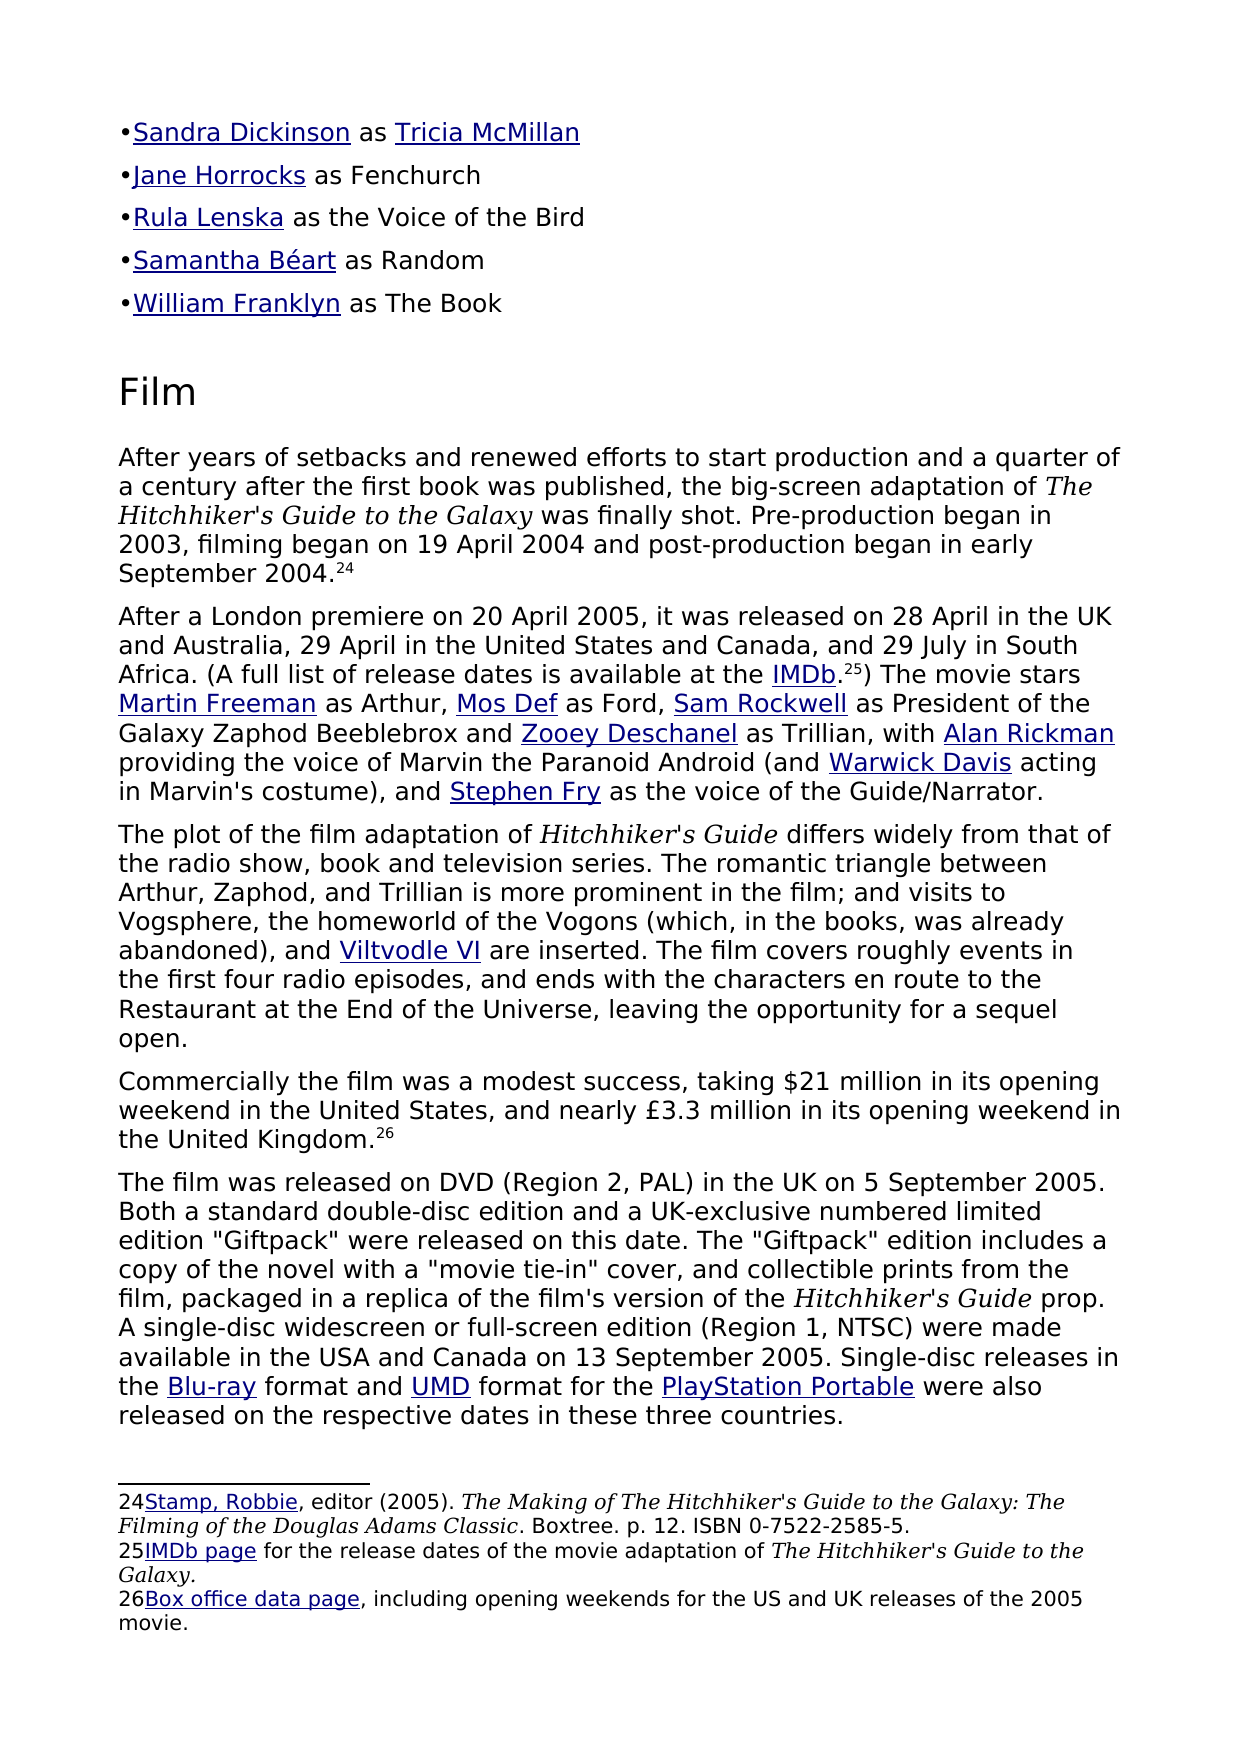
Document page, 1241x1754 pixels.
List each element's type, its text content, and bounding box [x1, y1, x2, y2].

text IMDb page for the release dates of the movie adaptation of The Hitchhiker's Guide to the Galaxy. [118, 1539, 1122, 1587]
text Stamp, Robbie, editor (2005). The Making of The Hitchhiker's Guide to the Galaxy: The Filming of the Douglas Adams Classic. Boxtree. p. 12. ISBN 0-7522-2585-5. [118, 1490, 1122, 1539]
list Sandra Dickinson as Tricia McMillan [118, 118, 1122, 147]
list Samantha Béart as Random [118, 246, 1122, 275]
text The film was released on DVD (Region 2, PAL) in the UK on 5 September 2005. Both a standard double-disc edition and a UK-exclusive numbered limited edition "Giftpack" were released on this date. The "Giftpack" edition includes a copy of the novel with a "movie tie-in" cover, and collectible prints from the film, packaged in a replica of the film's version of the Hitchhiker's Guide prop. A single-disc widescreen or full-screen edition (Region 1, NTSC) were made available in the USA and Canada on 13 September 2005. Single-disc releases in the Blu-ray format and UMD format for the PlayStation Portable were also released on the respective dates in these three countries. [118, 1168, 1122, 1430]
text The plot of the film adaptation of Hitchhiker's Guide differs widely from that of the radio show, book and television series. The romantic triangle between Arthur, Zaphod, and Trillian is more prominent in the film; and visits to Vogsphere, the homeworld of the Vogons (which, in the books, was already abandoned), and Viltvodle VI are inserted. The film covers roughly events in the first four radio episodes, and ends with the characters en route to the Restaurant at the End of the Universe, leaving the opportunity for a sequel open. [118, 820, 1122, 1053]
text After years of setbacks and renewed efforts to start production and a quarter of a century after the first book was published, the big-screen adaptation of The Hitchhiker's Guide to the Galaxy was finally shot. Pre-production began in 2003, filming began on 19 April 2004 and post-production began in early September 2004. [118, 443, 1122, 589]
list Jane Horrocks as Fenchurch [118, 161, 1122, 190]
list Rula Lenska as the Voice of the Bird [118, 203, 1122, 233]
text After a London premiere on 20 April 2005, it was released on 28 April in the UK and Australia, 29 April in the United States and Canada, and 29 July in South Africa. (A full list of release dates is available at the IMDb.) The movie stars Martin Freeman as Arthur, Mos Def as Ford, Sam Rockwell as President of the Galaxy Zaphod Beeblebrox and Zooey Deschanel as Trillian, with Alan Rickman providing the voice of Marvin the Paranoid Android (and Warwick Davis acting in Marvin's costume), and Stephen Fry as the voice of the Guide/Narrator. [118, 602, 1122, 806]
list William Franklyn as The Book [118, 289, 1122, 318]
text Commercially the film was a modest success, taking $21 million in its opening weekend in the United States, and nearly £3.3 million in its opening weekend in the United Kingdom. [118, 1067, 1122, 1154]
text Box office data page, including opening weekends for the US and UK releases of the 2005 movie. [118, 1587, 1122, 1636]
subtitle Film [118, 371, 1122, 414]
